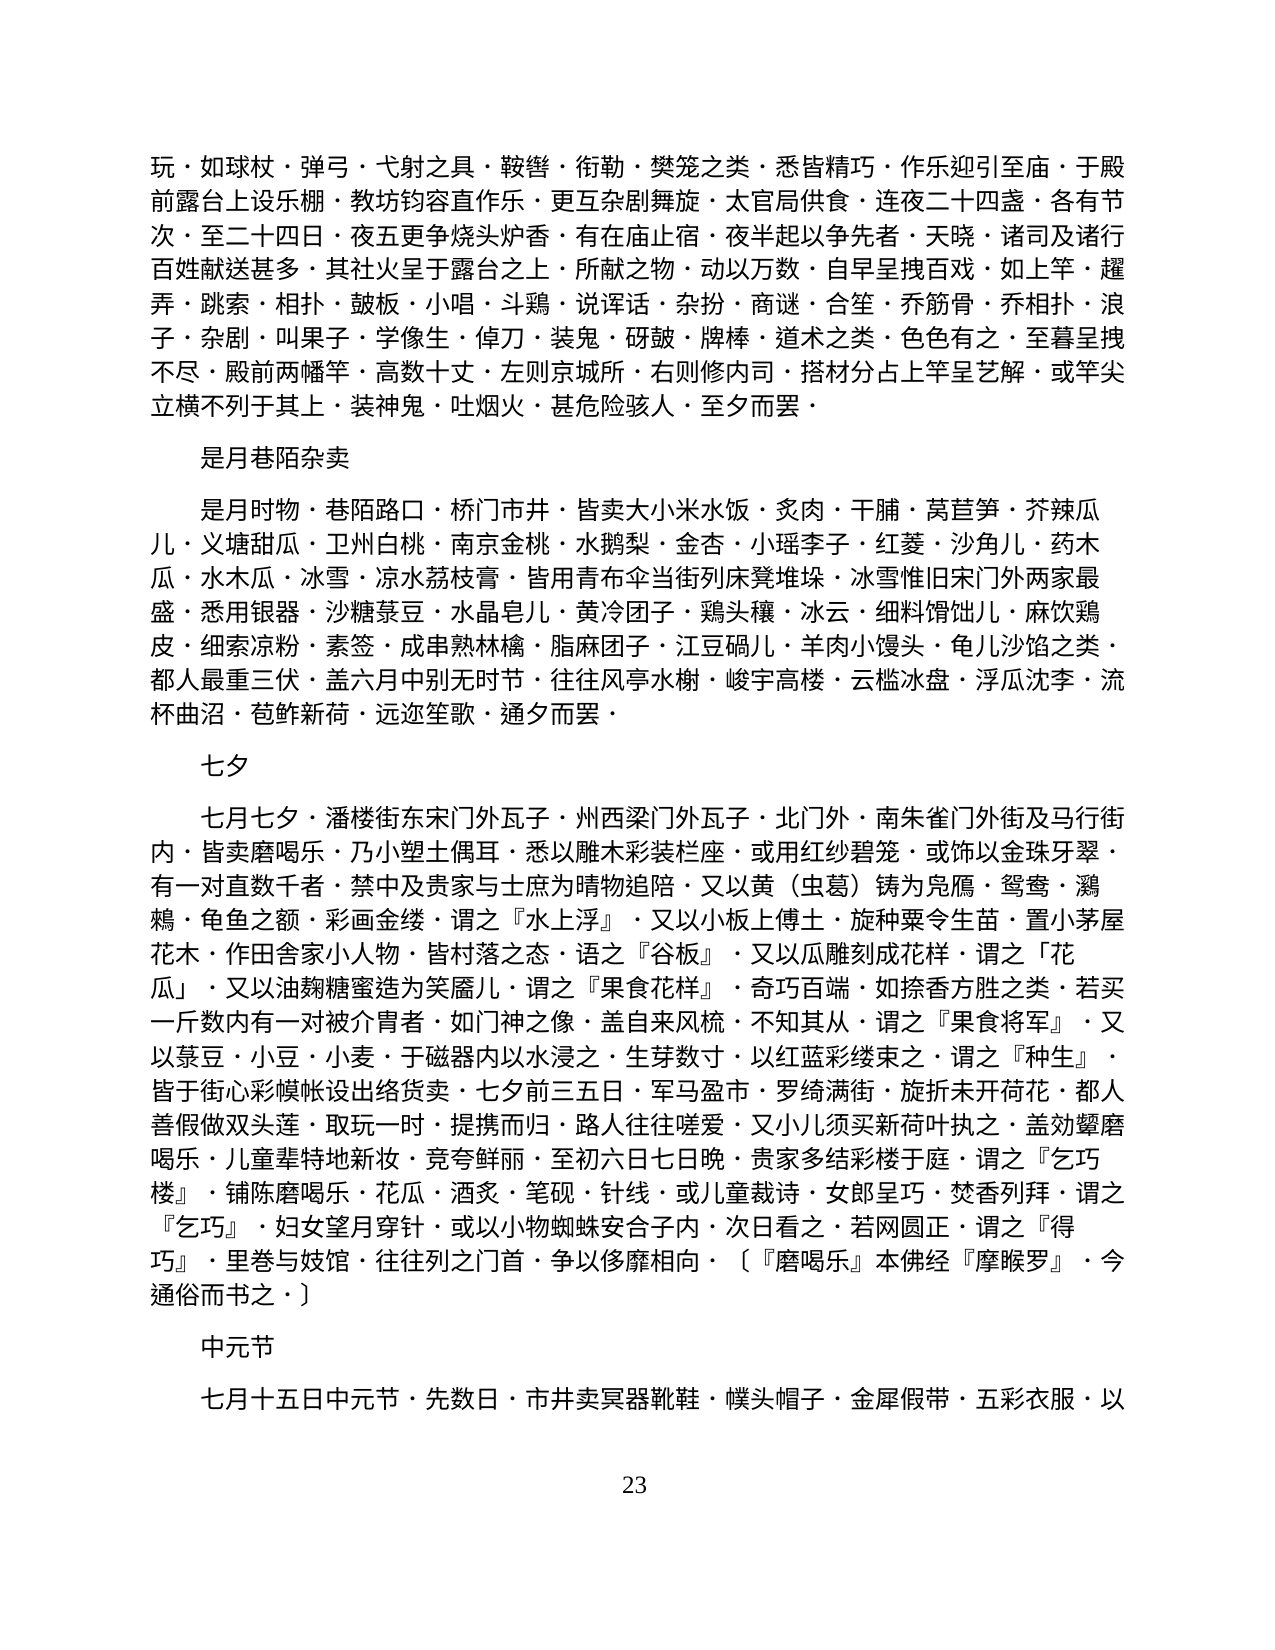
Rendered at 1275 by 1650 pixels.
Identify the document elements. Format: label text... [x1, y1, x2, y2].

text 是月巷陌杂卖 [150, 440, 1125, 474]
text 七月七夕．潘楼街东宋门外瓦子．州西梁门外瓦子．北门外．南朱雀门外街及马行街内．皆卖磨喝乐．乃小塑土偶耳．悉以雕木彩装栏座．或用红纱碧笼．或饰以金珠牙翠．有一对直数千者．禁中及贵家与士庶为晴物追陪．又以黄（虫葛）铸为凫鴈．鸳鸯．鸂鶆．龟鱼之额．彩画金缕．谓之『水上浮』．又以小板上傅土．旋种粟令生苗．置小茅屋花木．作田舎家小人物．皆村落之态．语之『谷板』．又以瓜雕刻成花样．谓之「花瓜」．又以油麹糖蜜造为笑靥儿．谓之『果食花样』．奇巧百端．如捺香方胜之类．若买一斤数内有一对被介胄者．如门神之像．盖自来风梳．不知其从．谓之『果食将军』．又以菉豆．小豆．小麦．于磁器内以水浸之．生芽数寸．以红蓝彩缕束之．谓之『种生』．皆于街心彩幙帐设出络货卖．七夕前三五日．军马盈市．罗绮满街．旋折未开荷花．都人善假做双头莲．取玩一时．提携而归．路人往往嗟爱．又小儿须买新荷叶执之．盖効颦磨喝乐．儿童辈特地新妆．竞夸鲜丽．至初六日七日晩．贵家多结彩楼于庭．谓之『乞巧楼』．铺陈磨喝乐．花瓜．酒炙．笔砚．针线．或儿童裁诗．女郎呈巧．焚香列拜．谓之『乞巧』．妇女望月穿针．或以小物蜘蛛安合子内．次日看之．若网圆正．谓之『得巧』．里巻与妓馆．往往列之门首．争以侈靡相向．〔『磨喝乐』本佛经『摩睺罗』．今通俗而书之．〕 [150, 801, 1125, 1312]
text 是月时物．巷陌路口．桥门市井．皆卖大小米水饭．炙肉．干脯．莴苣笋．芥辣瓜儿．义塘甜瓜．卫州白桃．南京金桃．水鹅梨．金杏．小瑶李子．红菱．沙角儿．药木瓜．水木瓜．冰雪．凉水茘枝膏．皆用青布伞当街列床凳堆垛．冰雪惟旧宋门外两家最盛．悉用银器．沙糖菉豆．水晶皂儿．黄冷团子．鶏头穰．冰云．细料馉饳儿．麻饮鶏皮．细索凉粉．素签．成串熟林檎．脂麻团子．江豆碢儿．羊肉小馒头．龟儿沙馅之类．都人最重三伏．盖六月中别无时节．往往风亭水榭．峻宇高楼．云槛冰盘．浮瓜沈李．流杯曲沼．苞鲊新荷．远迩笙歌．通夕而罢． [150, 492, 1125, 731]
text 玩．如球杖．弹弓．弋射之具．鞍辔．衔勒．樊笼之类．悉皆精巧．作乐迎引至庙．于殿前露台上设乐棚．教坊钧容直作乐．更互杂剧舞旋．太官局供食．连夜二十四盏．各有节次．至二十四日．夜五更争烧头炉香．有在庙止宿．夜半起以争先者．天晓．诸司及诸行百姓献送甚多．其社火呈于露台之上．所献之物．动以万数．自早呈拽百戏．如上竿．趯弄．跳索．相扑．皷板．小唱．斗鶏．说诨话．杂扮．商谜．合笙．乔筋骨．乔相扑．浪子．杂剧．叫果子．学像生．倬刀．装鬼．砑皷．牌棒．道术之类．色色有之．至暮呈拽不尽．殿前两幡竿．高数十丈．左则京城所．右则修内司．搭材分占上竿呈艺解．或竿尖立横不列于其上．装神鬼．吐烟火．甚危险骇人．至夕而罢． [150, 150, 1125, 422]
text 七月十五日中元节．先数日．市井卖冥器靴鞋．幞头帽子．金犀假带．五彩衣服．以 [150, 1382, 1125, 1416]
text 七夕 [150, 749, 1125, 783]
text 中元节 [150, 1329, 1125, 1364]
